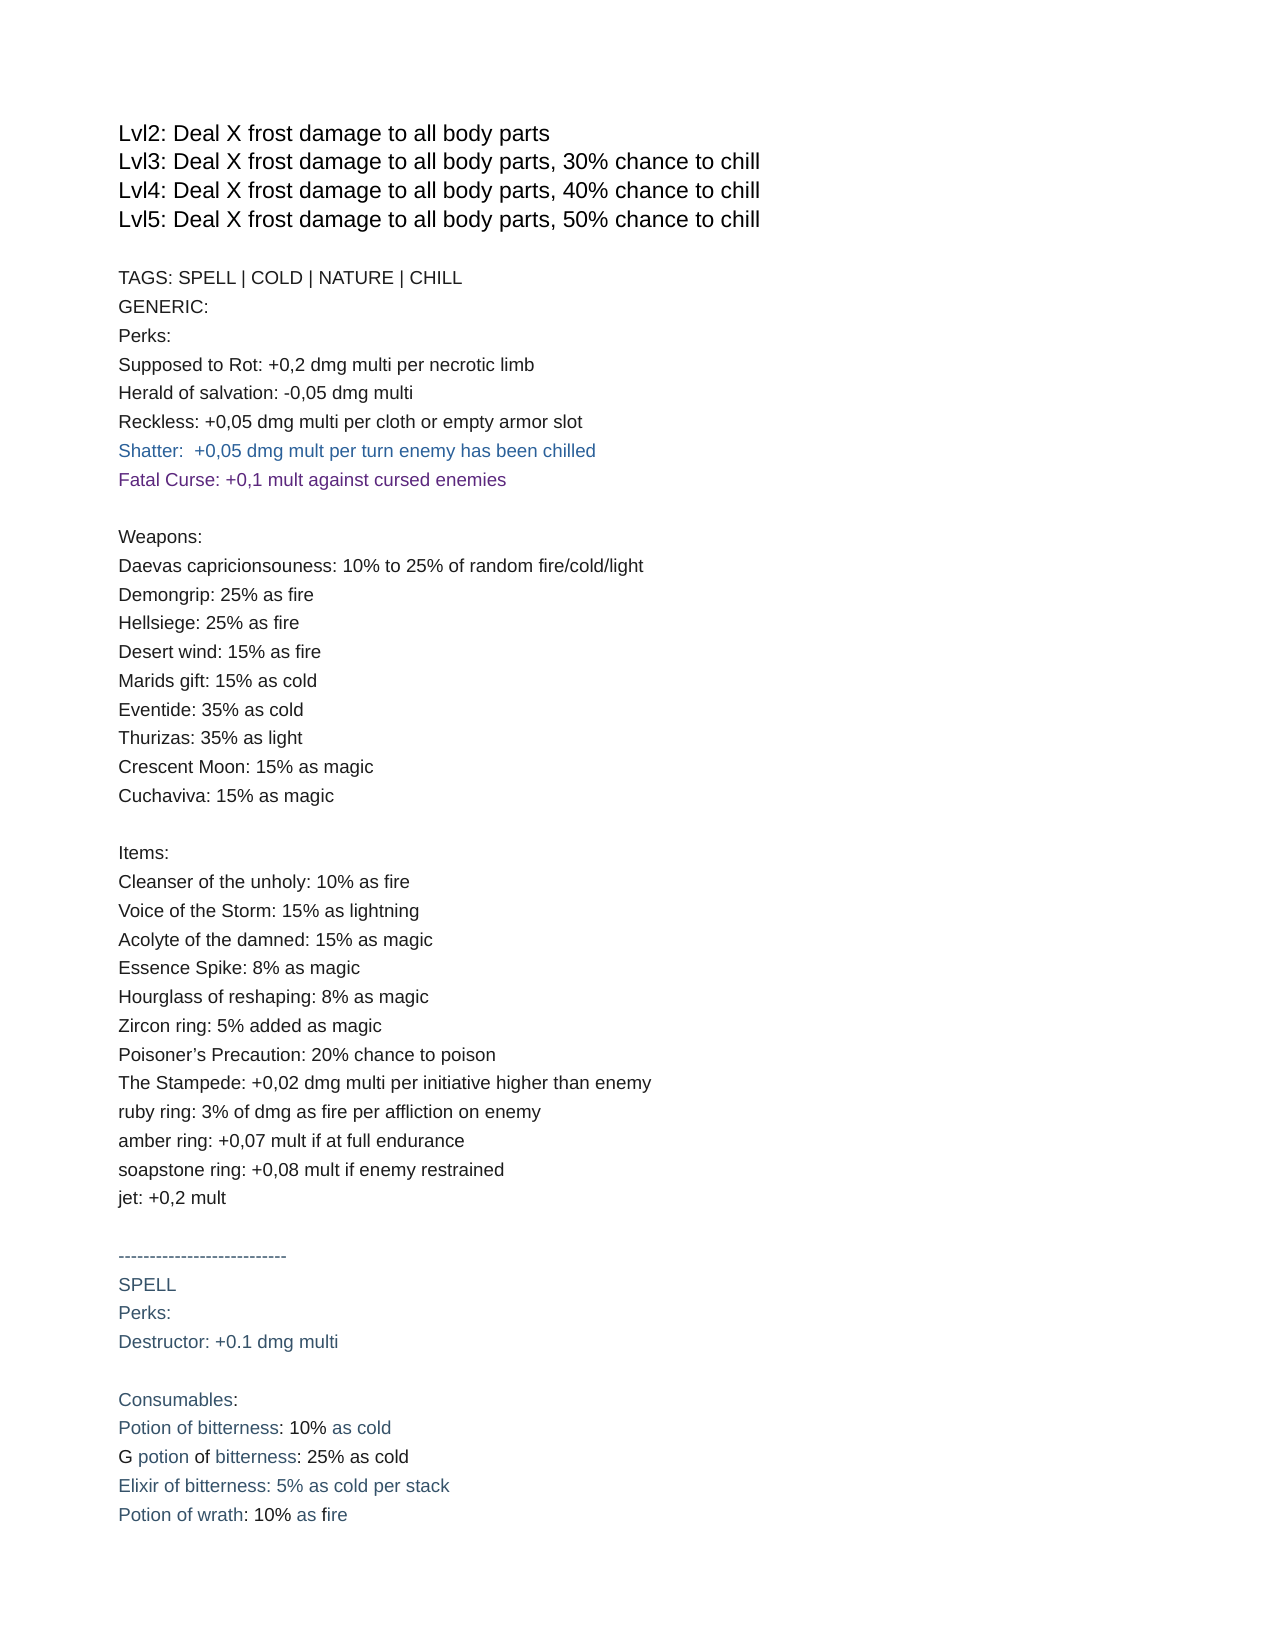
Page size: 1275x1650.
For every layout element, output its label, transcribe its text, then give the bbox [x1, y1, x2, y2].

text Acolyte of the damned: 15% as magic [118, 923, 1157, 952]
text Lvl2: Deal X frost damage to all body parts [118, 118, 1157, 147]
text Zircon ring: 5% added as magic Poisoner’s Precaution: 20% chance to poison [118, 1009, 1157, 1067]
text Consumables: [118, 1383, 1157, 1412]
text Potion of bitterness: 10% as cold [118, 1412, 1157, 1441]
text ruby ring: 3% of dmg as fire per affliction on enemy [118, 1096, 1157, 1124]
text Elixir of bitterness: 5% as cold per stack [118, 1469, 1157, 1498]
text Potion of wrath: 10% as fire [118, 1498, 1157, 1527]
text Cuchaviva: 15% as magic [118, 779, 1157, 808]
text Crescent Moon: 15% as magic [118, 751, 1157, 779]
text Hellsiege: 25% as fire [118, 607, 1157, 636]
text Herald of salvation: -0,05 dmg multi [118, 377, 1157, 406]
text Eventide: 35% as cold [118, 693, 1157, 722]
text amber ring: +0,07 mult if at full endurance [118, 1124, 1157, 1153]
text The Stampede: +0,02 dmg multi per initiative higher than enemy [118, 1067, 1157, 1096]
text jet: +0,2 mult [118, 1182, 1157, 1211]
text Daevas capricionsouness: 10% to 25% of random fire/cold/light [118, 549, 1157, 578]
text Shatter: +0,05 dmg mult per turn enemy has been chilled [118, 434, 1157, 463]
text Supposed to Rot: +0,2 dmg multi per necrotic limb [118, 348, 1157, 377]
text --------------------------- SPELL Perks: Destructor: +0.1 dmg multi [118, 1211, 1157, 1354]
text Weapons: [118, 521, 1157, 549]
text Lvl5: Deal X frost damage to all body parts, 50% chance to chill [118, 204, 1157, 262]
text Thurizas: 35% as light [118, 722, 1157, 751]
text Marids gift: 15% as cold [118, 664, 1157, 693]
text Reckless: +0,05 dmg multi per cloth or empty armor slot [118, 406, 1157, 434]
text Lvl3: Deal X frost damage to all body parts, 30% chance to chill [118, 147, 1157, 176]
text Fatal Curse: +0,1 mult against cursed enemies [118, 463, 1157, 492]
text Demongrip: 25% as fire [118, 578, 1157, 607]
text Lvl4: Deal X frost damage to all body parts, 40% chance to chill [118, 176, 1157, 204]
text Hourglass of reshaping: 8% as magic [118, 981, 1157, 1009]
text soapstone ring: +0,08 mult if enemy restrained [118, 1153, 1157, 1182]
text TAGS: SPELL | COLD | NATURE | CHILL GENERIC: Perks: [118, 262, 1157, 348]
text Essence Spike: 8% as magic [118, 952, 1157, 981]
text G potion of bitterness: 25% as cold [118, 1441, 1157, 1469]
text Items: [118, 837, 1157, 866]
text Voice of the Storm: 15% as lightning [118, 894, 1157, 923]
text Desert wind: 15% as fire [118, 636, 1157, 664]
text Cleanser of the unholy: 10% as fire [118, 866, 1157, 894]
